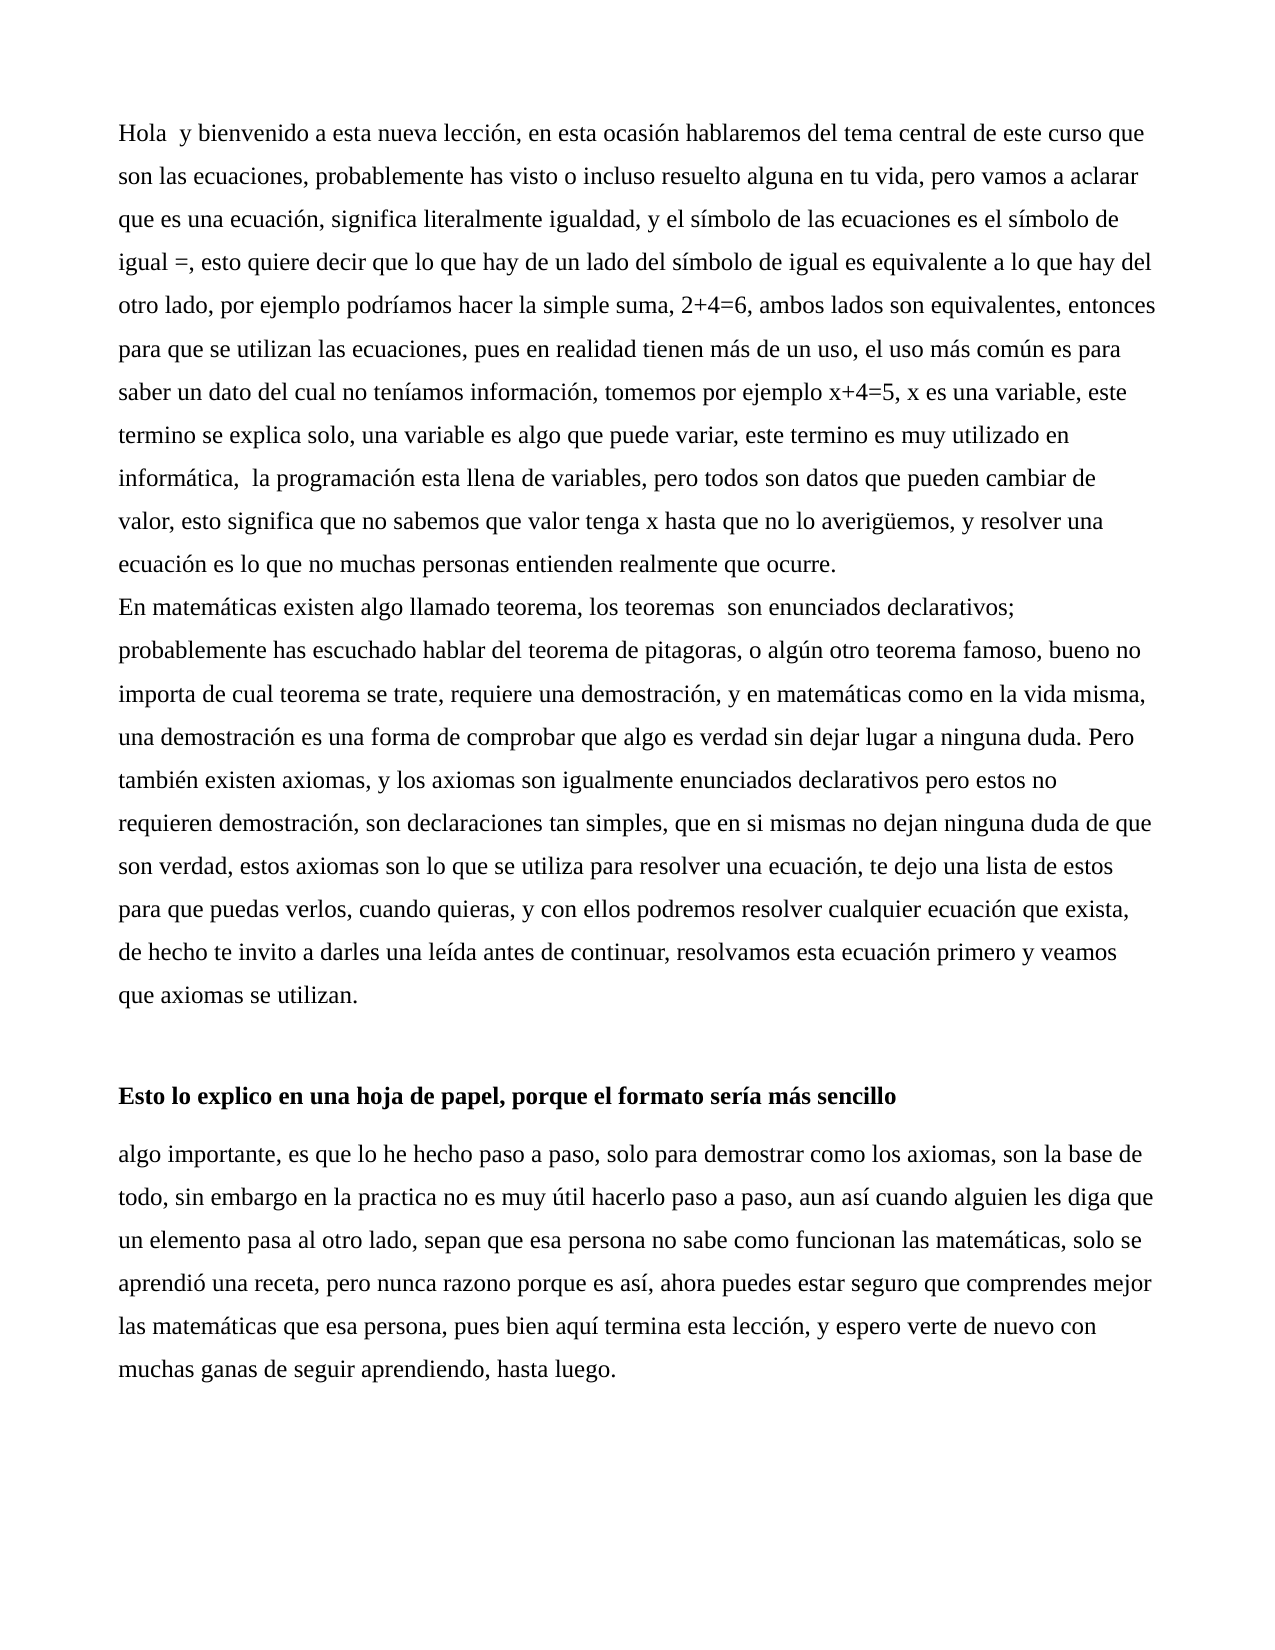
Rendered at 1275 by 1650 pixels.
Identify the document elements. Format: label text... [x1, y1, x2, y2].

text Esto lo explico en una hoja de papel, porque el formato sería más sencillo [118, 1081, 1157, 1110]
text Hola y bienvenido a esta nueva lección, en esta ocasión hablaremos del tema central de este curso que son las ecuaciones, probablemente has visto o incluso resuelto alguna en tu vida, pero vamos a aclarar que es una ecuación, significa literalmente igualdad, y el símbolo de las ecuaciones es el símbolo de igual =, esto quiere decir que lo que hay de un lado del símbolo de igual es equivalente a lo que hay del otro lado, por ejemplo podríamos hacer la simple suma, 2+4=6, ambos lados son equivalentes, entonces para que se utilizan las ecuaciones, pues en realidad tienen más de un uso, el uso más común es para saber un dato del cual no teníamos información, tomemos por ejemplo x+4=5, x es una variable, este termino se explica solo, una variable es algo que puede variar, este termino es muy utilizado en informática, la programación esta llena de variables, pero todos son datos que pueden cambiar de valor, esto significa que no sabemos que valor tenga x hasta que no lo averigüemos, y resolver una ecuación es lo que no muchas personas entienden realmente que ocurre. [118, 118, 1157, 578]
text algo importante, es que lo he hecho paso a paso, solo para demostrar como los axiomas, son la base de todo, sin embargo en la practica no es muy útil hacerlo paso a paso, aun así cuando alguien les diga que un elemento pasa al otro lado, sepan que esa persona no sabe como funcionan las matemáticas, solo se aprendió una receta, pero nunca razono porque es así, ahora puedes estar seguro que comprendes mejor las matemáticas que esa persona, pues bien aquí termina esta lección, y espero verte de nuevo con muchas ganas de seguir aprendiendo, hasta luego. [118, 1139, 1157, 1383]
text En matemáticas existen algo llamado teorema, los teoremas son enunciados declarativos; probablemente has escuchado hablar del teorema de pitagoras, o algún otro teorema famoso, bueno no importa de cual teorema se trate, requiere una demostración, y en matemáticas como en la vida misma, una demostración es una forma de comprobar que algo es verdad sin dejar lugar a ninguna duda. Pero también existen axiomas, y los axiomas son igualmente enunciados declarativos pero estos no requieren demostración, son declaraciones tan simples, que en si mismas no dejan ninguna duda de que son verdad, estos axiomas son lo que se utiliza para resolver una ecuación, te dejo una lista de estos para que puedas verlos, cuando quieras, y con ellos podremos resolver cualquier ecuación que exista, de hecho te invito a darles una leída antes de continuar, resolvamos esta ecuación primero y veamos que axiomas se utilizan. [118, 592, 1157, 1009]
